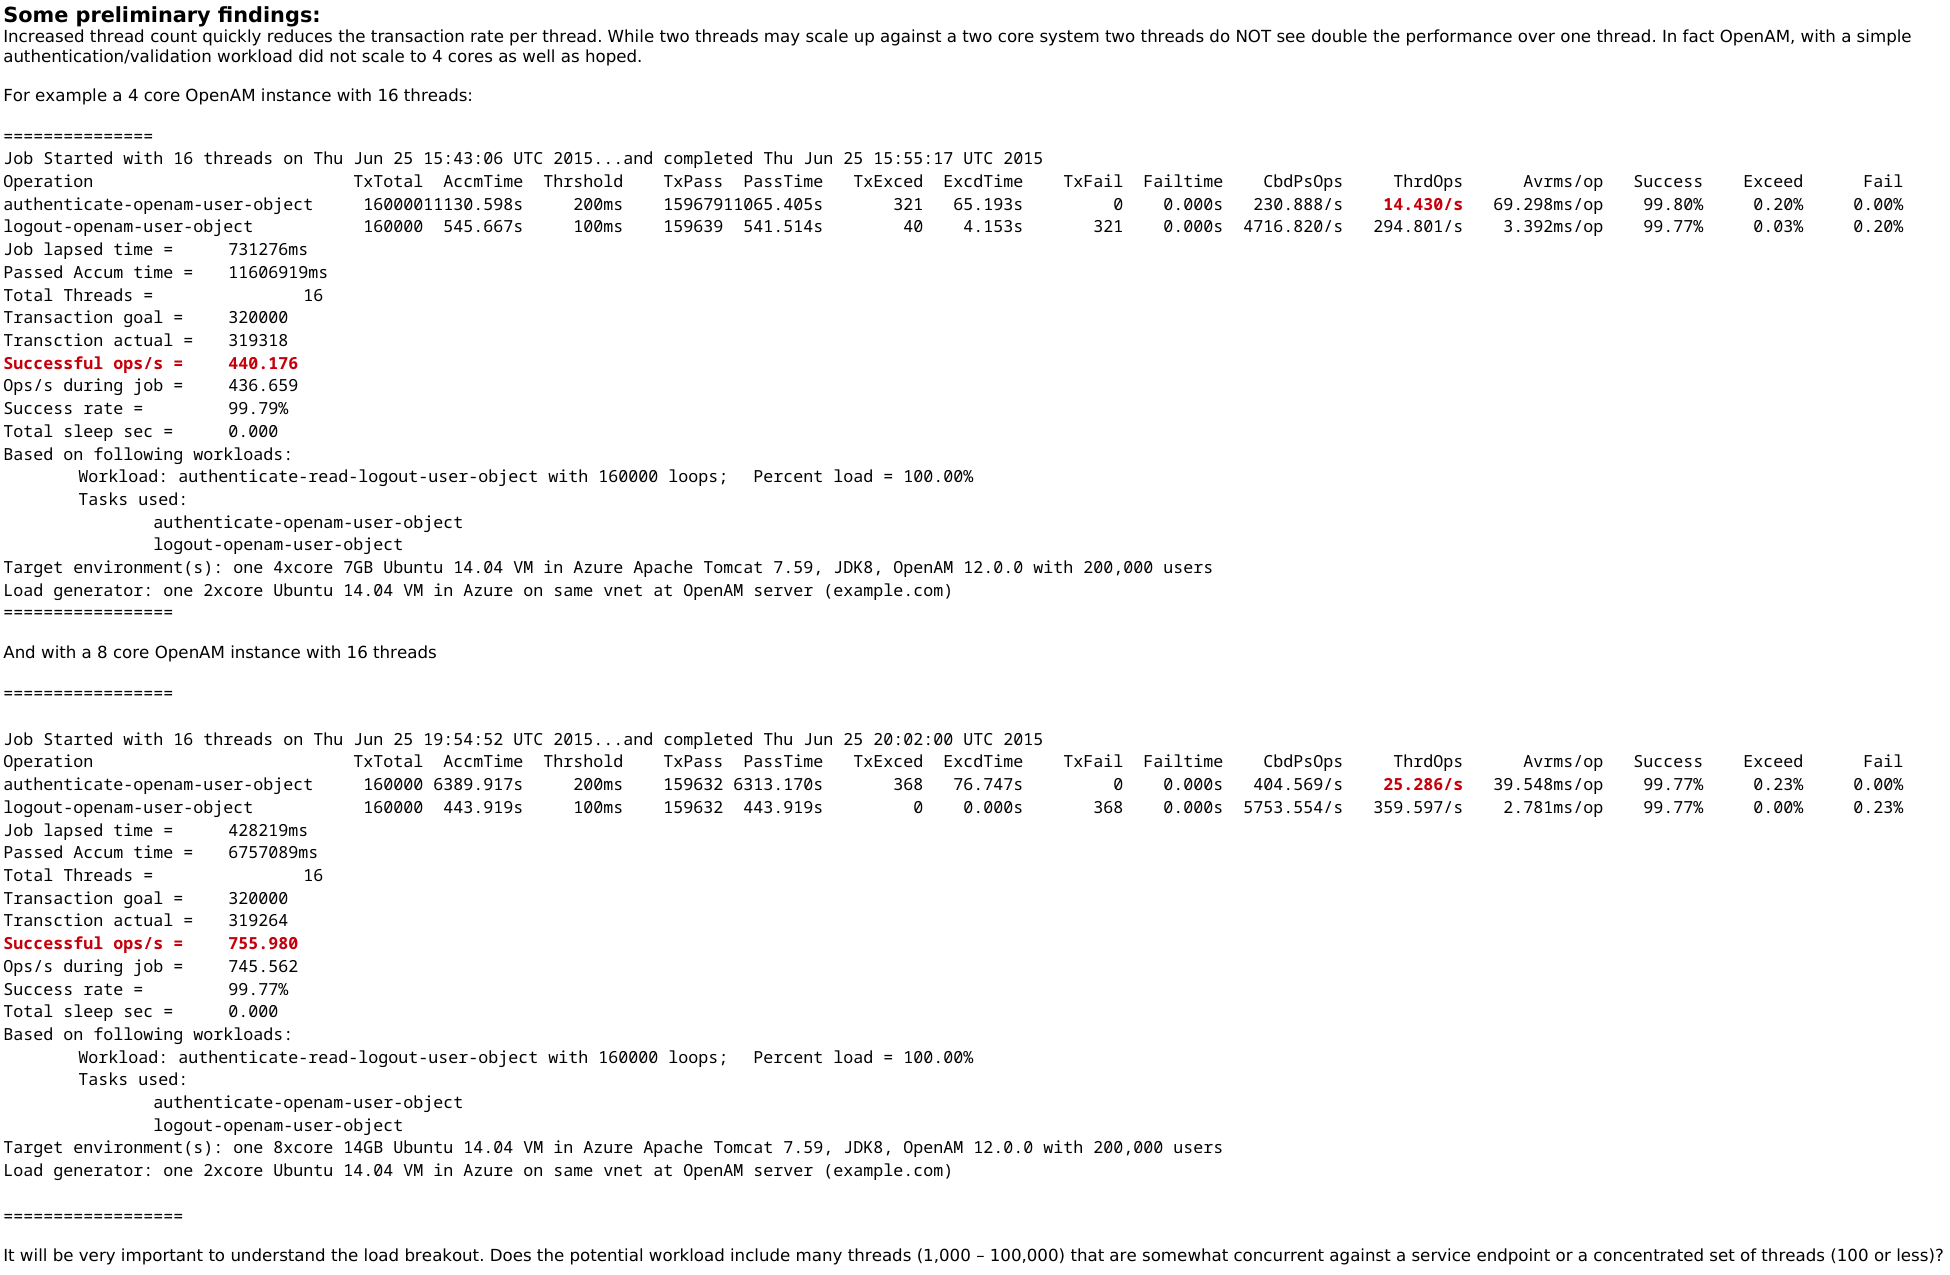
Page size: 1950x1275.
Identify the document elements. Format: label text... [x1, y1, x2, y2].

text Operation TxTotal AccmTime Thrshold TxPass PassTime TxExced ExcdTime TxFail Failtime CbdPsOps ThrdOps Avrms/op Success Exceed Fail [3, 750, 1947, 773]
text Job lapsed time = 428219ms [3, 818, 1947, 841]
text Operation TxTotal AccmTime Thrshold TxPass PassTime TxExced ExcdTime TxFail Failtime CbdPsOps ThrdOps Avrms/op Success Exceed Fail [3, 169, 1947, 192]
text Target environment(s): one 4xcore 7GB Ubuntu 14.04 VM in Azure Apache Tomcat 7.59, JDK8, OpenAM 12.0.0 with 200,000 users [3, 556, 1947, 578]
text Transaction goal = 320000 [3, 886, 1947, 909]
text Success rate = 99.77% [3, 977, 1947, 1000]
text logout-openam-user-object [3, 1113, 1947, 1136]
text Based on following workloads: [3, 1022, 1947, 1045]
text Job lapsed time = 731276ms [3, 238, 1947, 260]
text ================== [3, 1204, 1947, 1227]
text Total sleep sec = 0.000 [3, 419, 1947, 442]
text Tasks used: [3, 1068, 1947, 1091]
text logout-openam-user-object [3, 533, 1947, 556]
text Tasks used: [3, 487, 1947, 510]
text authenticate-openam-user-object [3, 510, 1947, 533]
text Job Started with 16 threads on Thu Jun 25 15:43:06 UTC 2015...and completed Thu Jun 25 15:55:17 UTC 2015 [3, 147, 1947, 169]
text Successful ops/s = 440.176 [3, 351, 1947, 374]
text Increased thread count quickly reduces the transaction rate per thread. While two threads may scale up against a two core system two threads do NOT see double the performance over one thread. In fact OpenAM, with a simple authentication/validation workload did not scale to 4 cores as well as hoped. [3, 27, 1947, 66]
text ================= [3, 682, 1947, 704]
text Target environment(s): one 8xcore 14GB Ubuntu 14.04 VM in Azure Apache Tomcat 7.59, JDK8, OpenAM 12.0.0 with 200,000 users [3, 1136, 1947, 1159]
text Total Threads = 16 [3, 283, 1947, 306]
text authenticate-openam-user-object 160000 6389.917s 200ms 159632 6313.170s 368 76.747s 0 0.000s 404.569/s 25.286/s 39.548ms/op 99.77% 0.23% 0.00% [3, 773, 1947, 795]
text ================= [3, 601, 1947, 624]
text Load generator: one 2xcore Ubuntu 14.04 VM in Azure on same vnet at OpenAM server (example.com) [3, 578, 1947, 601]
text logout-openam-user-object 160000 545.667s 100ms 159639 541.514s 40 4.153s 321 0.000s 4716.820/s 294.801/s 3.392ms/op 99.77% 0.03% 0.20% [3, 215, 1947, 238]
text Job Started with 16 threads on Thu Jun 25 19:54:52 UTC 2015...and completed Thu Jun 25 20:02:00 UTC 2015 [3, 727, 1947, 750]
text Successful ops/s = 755.980 [3, 932, 1947, 954]
text Passed Accum time = 11606919ms [3, 260, 1947, 283]
text Workload: authenticate-read-logout-user-object with 160000 loops; Percent load = 100.00% [3, 465, 1947, 487]
text Transction actual = 319264 [3, 909, 1947, 932]
text authenticate-openam-user-object [3, 1091, 1947, 1113]
text Ops/s during job = 436.659 [3, 374, 1947, 397]
text Transction actual = 319318 [3, 328, 1947, 351]
text Based on following workloads: [3, 442, 1947, 465]
text Transaction goal = 320000 [3, 306, 1947, 328]
text For example a 4 core OpenAM instance with 16 threads: [3, 85, 1947, 105]
text Total sleep sec = 0.000 [3, 1000, 1947, 1022]
text It will be very important to understand the load breakout. Does the potential workload include many threads (1,000 – 100,000) that are somewhat concurrent against a service endpoint or a concentrated set of threads (100 or less)? [3, 1246, 1947, 1266]
text Passed Accum time = 6757089ms [3, 841, 1947, 863]
text Load generator: one 2xcore Ubuntu 14.04 VM in Azure on same vnet at OpenAM server (example.com) [3, 1159, 1947, 1181]
text And with a 8 core OpenAM instance with 16 threads [3, 643, 1947, 662]
text Total Threads = 16 [3, 863, 1947, 886]
text Workload: authenticate-read-logout-user-object with 160000 loops; Percent load = 100.00% [3, 1045, 1947, 1068]
text logout-openam-user-object 160000 443.919s 100ms 159632 443.919s 0 0.000s 368 0.000s 5753.554/s 359.597/s 2.781ms/op 99.77% 0.00% 0.23% [3, 795, 1947, 818]
text Success rate = 99.79% [3, 397, 1947, 419]
text =============== [3, 124, 1947, 147]
text Ops/s during job = 745.562 [3, 954, 1947, 977]
text authenticate-openam-user-object 16000011130.598s 200ms 15967911065.405s 321 65.193s 0 0.000s 230.888/s 14.430/s 69.298ms/op 99.80% 0.20% 0.00% [3, 192, 1947, 215]
text Some preliminary findings: [3, 3, 1947, 27]
